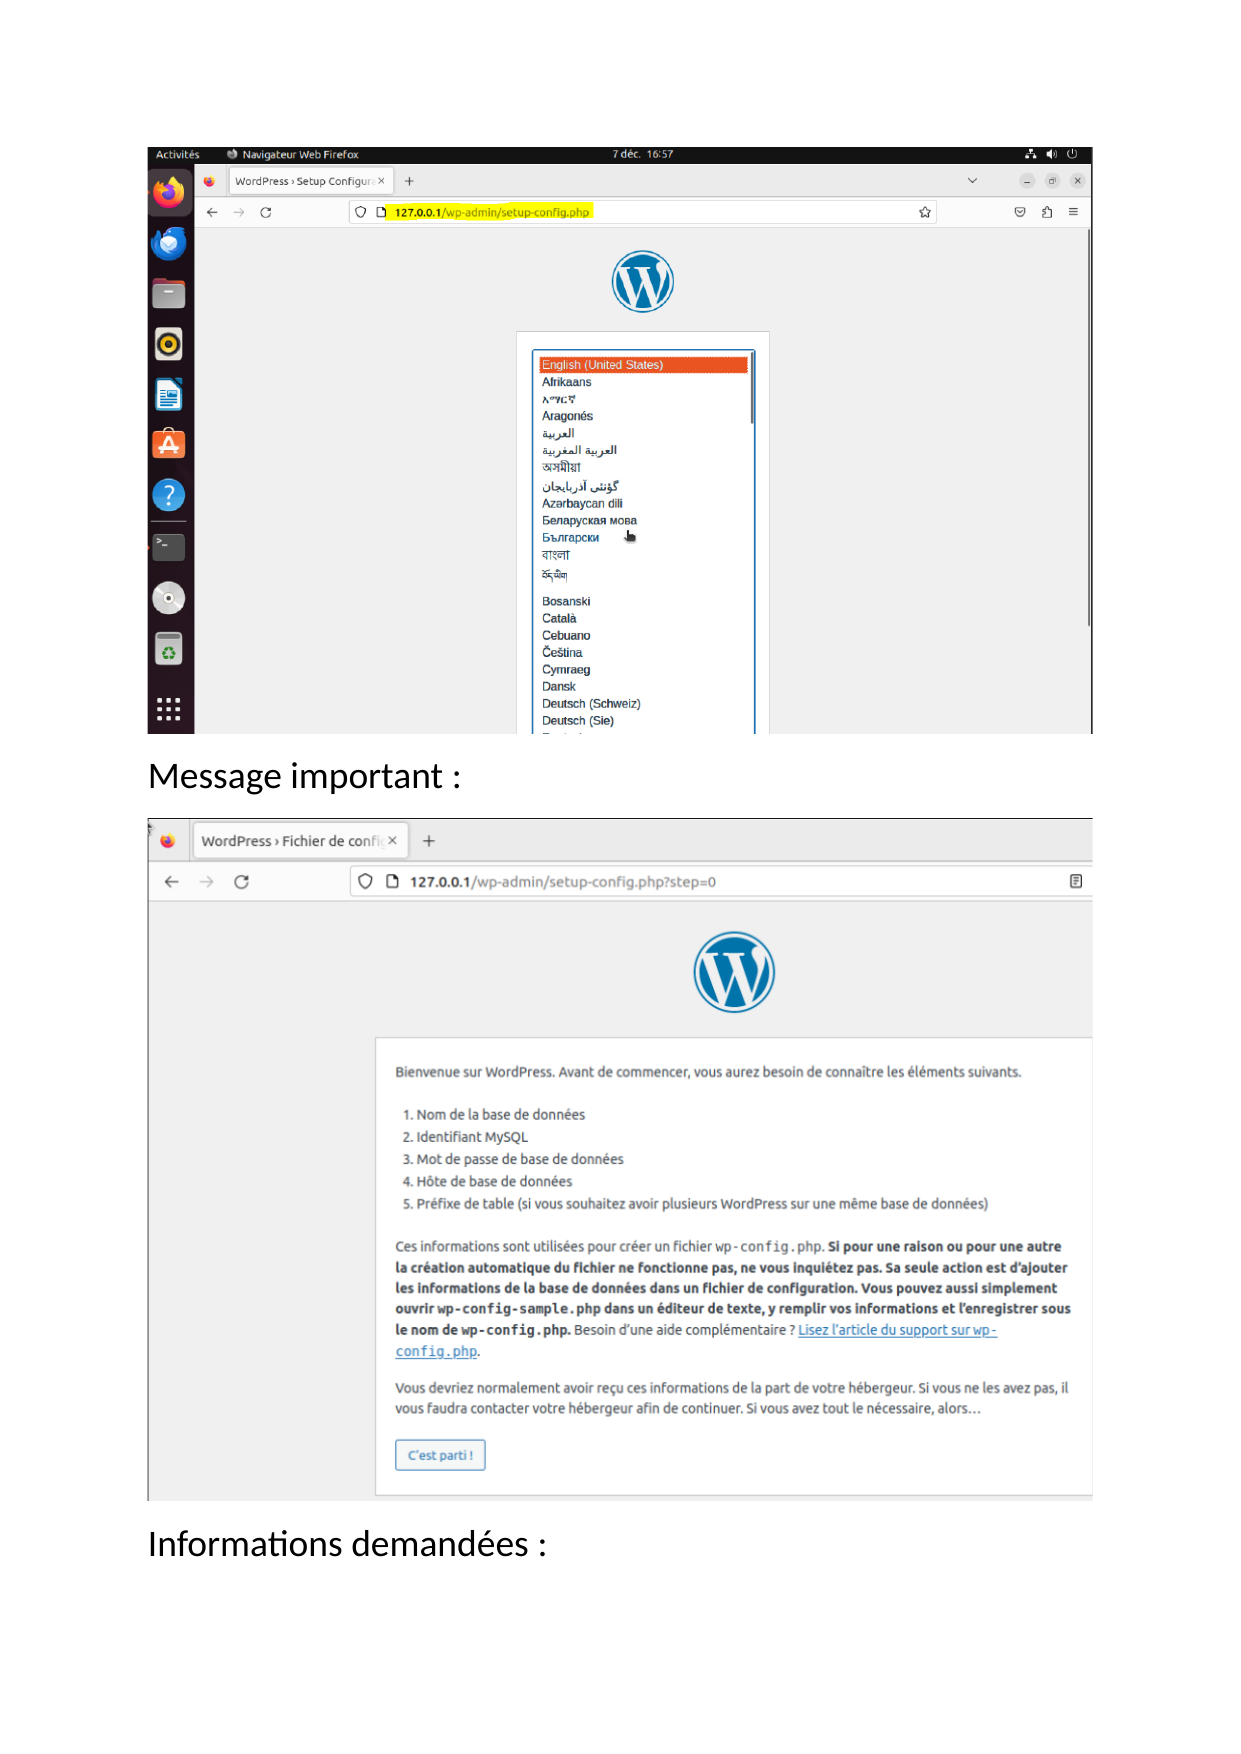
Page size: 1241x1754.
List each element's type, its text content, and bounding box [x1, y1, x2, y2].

text Informations demandées : [148, 1519, 1093, 1565]
text Message important : [148, 752, 1093, 798]
